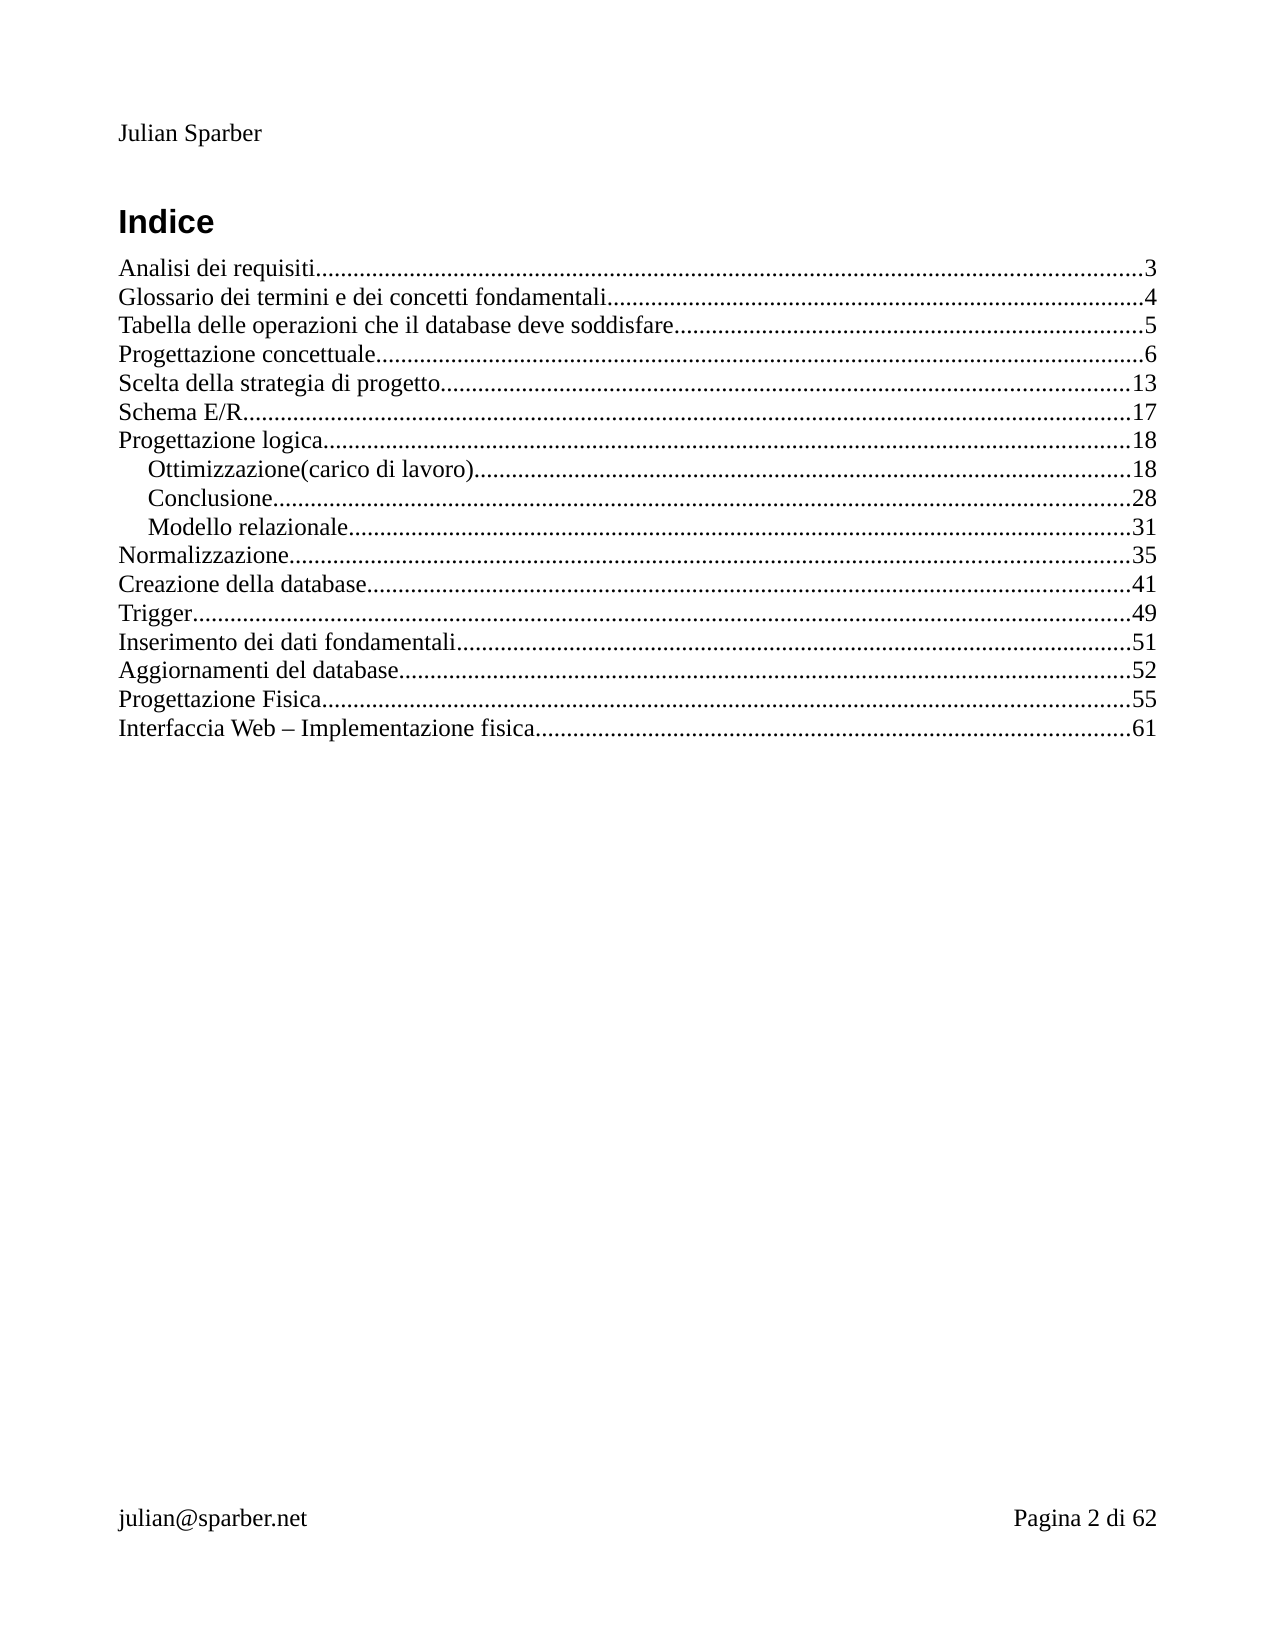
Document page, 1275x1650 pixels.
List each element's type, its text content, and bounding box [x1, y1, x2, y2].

text Aggiornamenti del database 52 [118, 655, 1157, 684]
text Glossario dei termini e dei concetti fondamentali 4 [118, 282, 1157, 310]
text Scelta della strategia di progetto 13 [118, 368, 1157, 397]
text Interfaccia Web – Implementazione fisica 61 [118, 713, 1157, 742]
text Conclusione 28 [148, 483, 1157, 512]
text Analisi dei requisiti 3 [118, 253, 1157, 282]
text Creazione della database 41 [118, 569, 1157, 598]
text Inserimento dei dati fondamentali 51 [118, 627, 1157, 655]
text Progettazione concettuale 6 [118, 339, 1157, 368]
text Tabella delle operazioni che il database deve soddisfare 5 [118, 310, 1157, 339]
text Normalizzazione 35 [118, 540, 1157, 569]
subtitle Indice [118, 202, 1157, 240]
text Trigger 49 [118, 598, 1157, 627]
text Progettazione logica 18 [118, 425, 1157, 454]
text Schema E/R 17 [118, 397, 1157, 425]
text Ottimizzazione(carico di lavoro) 18 [148, 454, 1157, 483]
text Progettazione Fisica 55 [118, 684, 1157, 713]
text Modello relazionale 31 [148, 512, 1157, 540]
